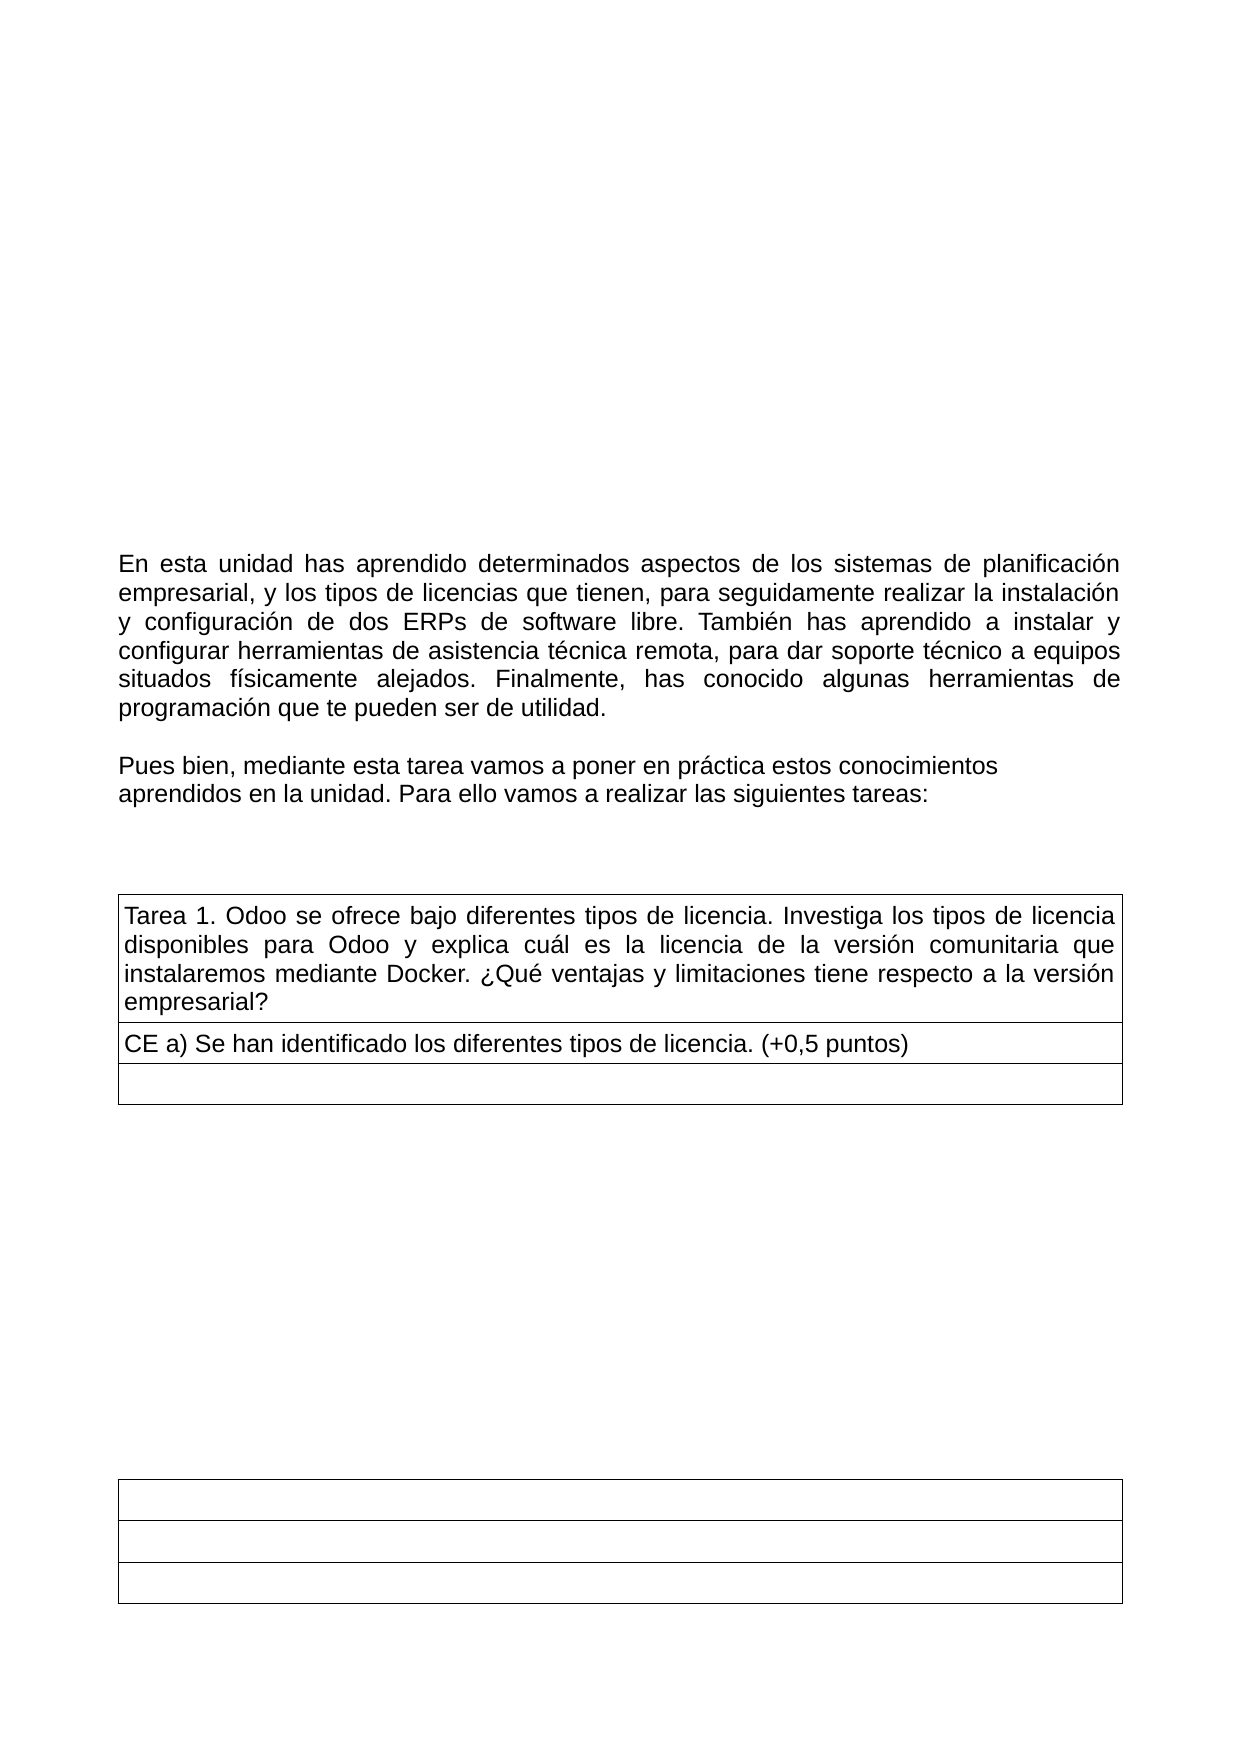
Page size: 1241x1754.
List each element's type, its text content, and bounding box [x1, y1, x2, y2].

text En esta unidad has aprendido determinados aspectos de los sistemas de planificación empresarial, y los tipos de licencias que tienen, para seguidamente realizar la instalación y configuración de dos ERPs de software libre. También has aprendido a instalar y configurar herramientas de asistencia técnica remota, para dar soporte técnico a equipos situados físicamente alejados. Finalmente, has conocido algunas herramientas de programación que te pueden ser de utilidad. [118, 549, 1122, 722]
text Pues bien, mediante esta tarea vamos a poner en práctica estos conocimientos [118, 751, 1122, 779]
table_cell [119, 1064, 1122, 1104]
text aprendidos en la unidad. Para ello vamos a realizar las siguientes tareas: [118, 779, 1122, 808]
table_cell CE a) Se han identificado los diferentes tipos de licencia. (+0,5 puntos) [119, 1023, 1122, 1063]
table_cell [119, 1563, 1122, 1603]
table_header Tarea 1. Odoo se ofrece bajo diferentes tipos de licencia. Investiga los tipos de licencia disponibles para Odoo y explica cuál es la licencia de la versión comunitaria que instalaremos mediante Docker. ¿Qué ventajas y limitaciones tiene respecto a la versión empresarial? [119, 895, 1122, 1022]
table_cell [119, 1521, 1122, 1562]
table_header [119, 1480, 1122, 1520]
